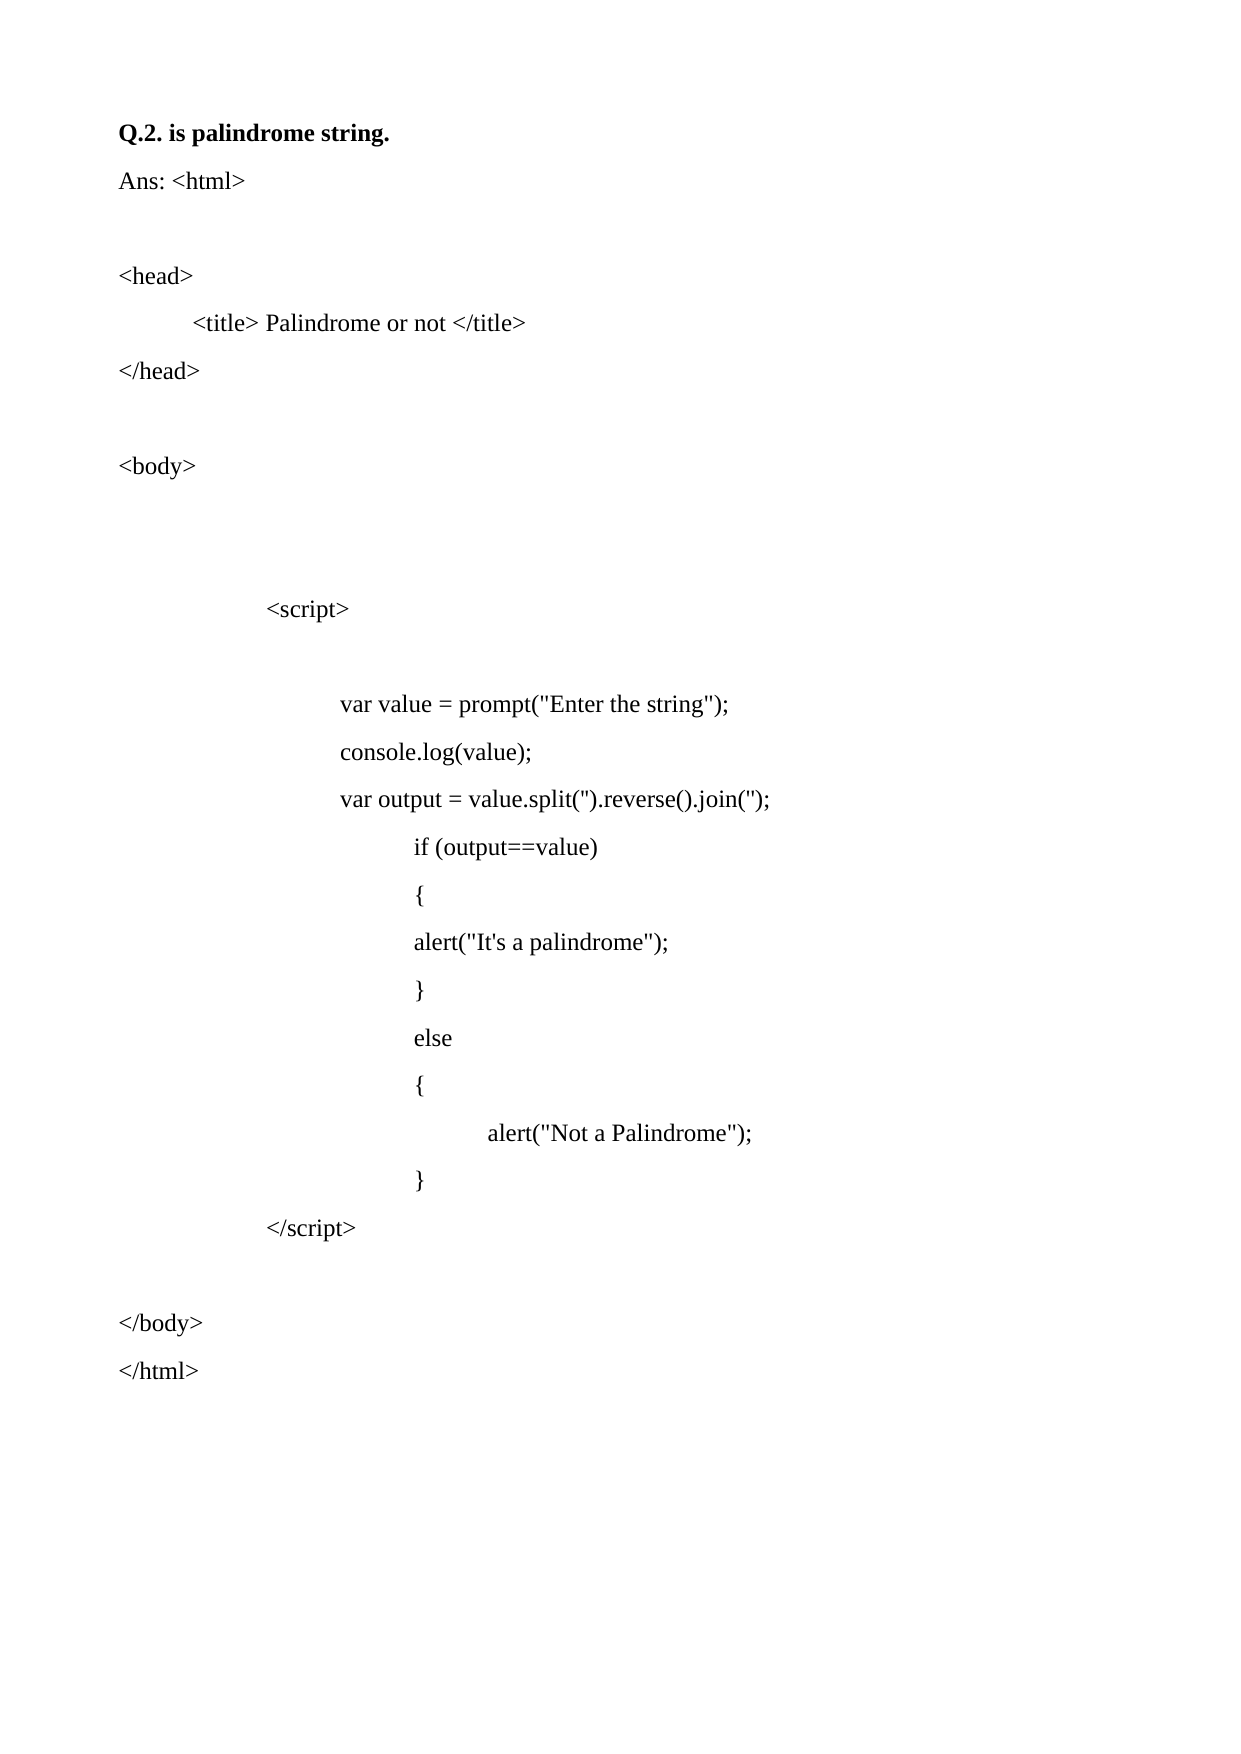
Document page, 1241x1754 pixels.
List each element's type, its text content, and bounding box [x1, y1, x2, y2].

text alert("Not a Palindrome"); [118, 1118, 1122, 1147]
text Ans: <html> [118, 166, 1122, 194]
text </body> [118, 1308, 1122, 1337]
text var output = value.split('').reverse().join(''); [118, 784, 1122, 813]
text </head> [118, 356, 1122, 385]
text </html> [118, 1356, 1122, 1384]
text } [118, 975, 1122, 1004]
text Q.2. is palindrome string. [118, 118, 1122, 147]
text if (output==value) [118, 832, 1122, 861]
text } [118, 1165, 1122, 1194]
text <script> [118, 594, 1122, 623]
text console.log(value); [118, 737, 1122, 766]
text { [118, 1070, 1122, 1099]
text <head> [118, 261, 1122, 290]
text </script> [118, 1213, 1122, 1242]
text else [118, 1023, 1122, 1051]
text <body> [118, 451, 1122, 480]
text <title> Palindrome or not </title> [118, 308, 1122, 337]
text var value = prompt("Enter the string"); [118, 689, 1122, 718]
text { [118, 880, 1122, 908]
text alert("It's a palindrome"); [118, 927, 1122, 956]
